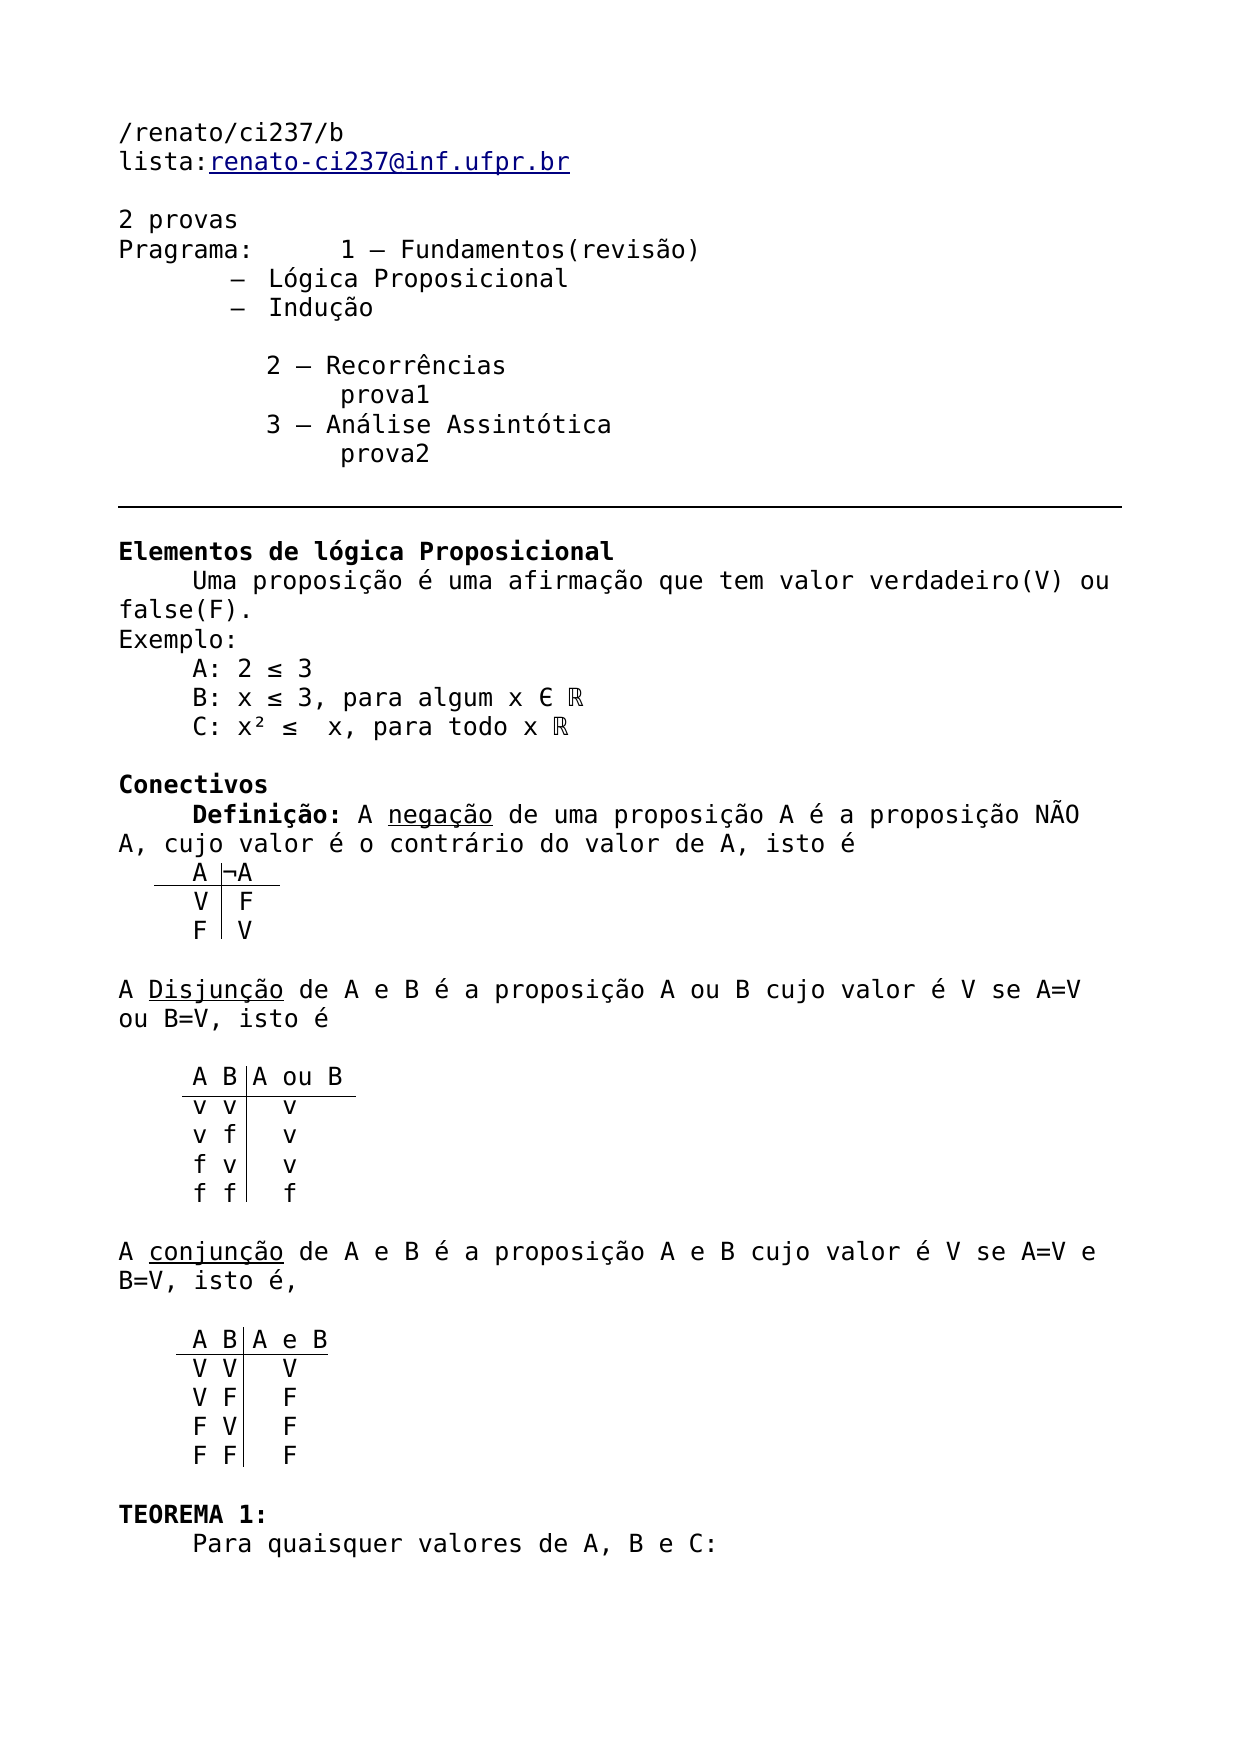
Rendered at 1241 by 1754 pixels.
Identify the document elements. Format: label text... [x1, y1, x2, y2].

text 3 – Análise Assintótica [118, 410, 1122, 439]
text f f f [118, 1179, 1122, 1208]
text lista:renato-ci237@inf.ufpr.br [118, 147, 1122, 176]
text V [118, 887, 221, 916]
text 2 provas [118, 206, 1122, 235]
text Para quaisquer valores de A, B e C: [118, 1529, 1122, 1558]
text Elementos de lógica Proposicional [118, 537, 1122, 566]
text v [247, 1150, 1122, 1179]
text Definição: A negação de uma proposição A é a proposição NÃO A, cujo valor é o contrário do valor de A, isto é [118, 800, 1122, 858]
text prova1 [118, 381, 1122, 410]
text V [244, 1354, 1122, 1383]
text TEOREMA 1: [118, 1500, 1122, 1529]
text Pragrama: 1 – Fundamentos(revisão) [118, 235, 1122, 264]
text B: x ≤ 3, para algum x Є ℝ [118, 683, 1122, 712]
text F [244, 1383, 1122, 1412]
text v f [118, 1121, 246, 1150]
text V V [118, 1354, 243, 1383]
text v [247, 1091, 1122, 1121]
text A B A e B [118, 1325, 1122, 1354]
text C: x² ≤ x, para todo x ℝ [118, 712, 1122, 741]
text V F [118, 1383, 243, 1412]
text Uma proposição é uma afirmação que tem valor verdadeiro(V) ou false(F). [118, 566, 1122, 625]
text A ¬A [118, 858, 1122, 887]
text F [244, 1412, 1122, 1441]
text prova2 [118, 439, 1122, 468]
text A Disjunção de A e B é a proposição A ou B cujo valor é V se A=V ou B=V, isto é [118, 975, 1122, 1033]
text Exemplo: [118, 625, 1122, 654]
text /renato/ci237/b [118, 118, 1122, 147]
text F V [118, 1412, 243, 1441]
text F F F [118, 1441, 1122, 1471]
text v v [118, 1091, 246, 1121]
text f v [118, 1150, 246, 1179]
text v [247, 1121, 1122, 1150]
text A conjunção de A e B é a proposição A e B cujo valor é V se A=V e B=V, isto é, [118, 1237, 1122, 1296]
text A B A ou B [118, 1062, 1122, 1091]
text 2 – Recorrências [118, 351, 1122, 381]
text F V [118, 916, 1122, 946]
text F [222, 887, 1122, 916]
text A: 2 ≤ 3 [118, 654, 1122, 683]
list Indução [231, 293, 1122, 322]
text Conectivos [118, 771, 1122, 800]
list Lógica Proposicional [231, 264, 1122, 293]
